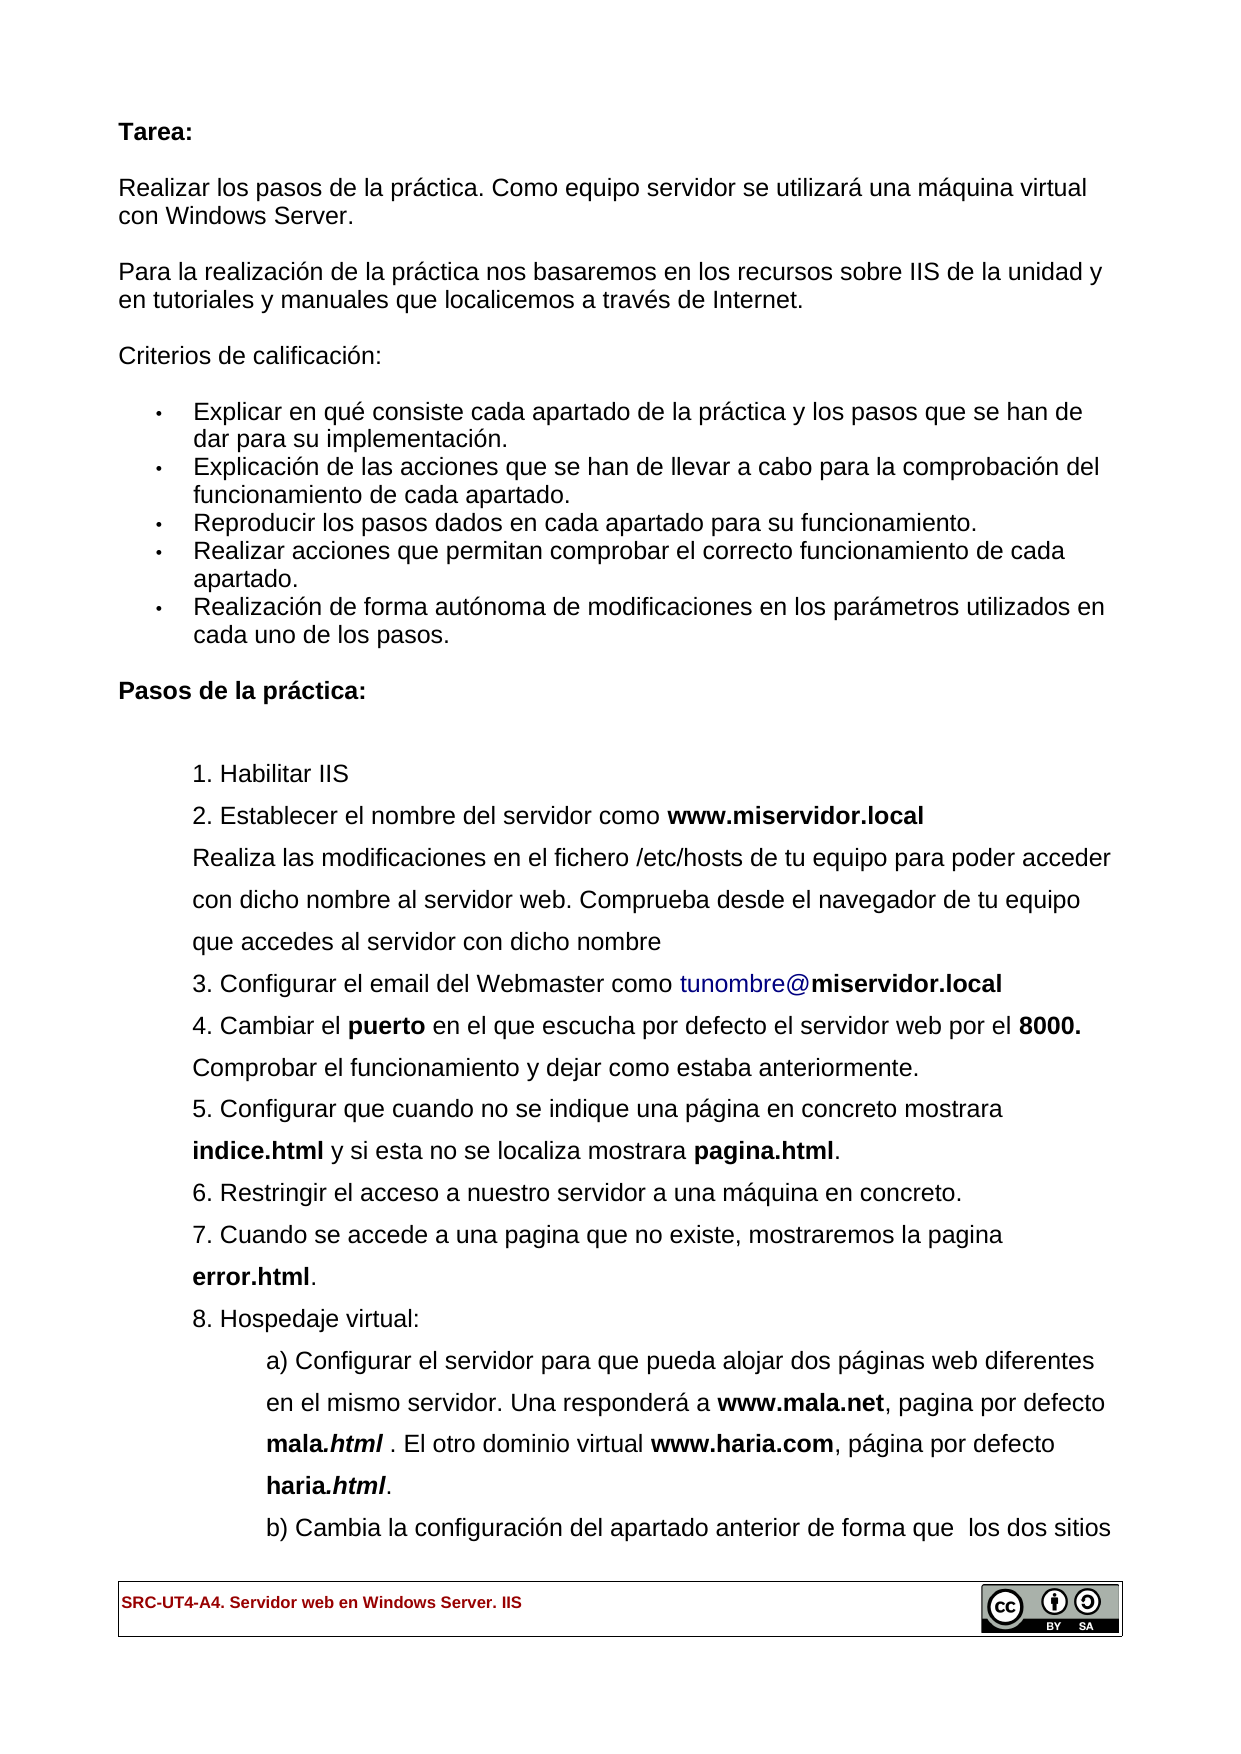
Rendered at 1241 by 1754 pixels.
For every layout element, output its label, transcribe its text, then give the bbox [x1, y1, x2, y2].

text Realizar los pasos de la práctica. Como equipo servidor se utilizará una máquina virtual con Windows Server. [118, 174, 1122, 230]
text 3. Configurar el email del Webmaster como tunombre@miservidor.local [192, 969, 1122, 997]
text 6. Restringir el acceso a nuestro servidor a una máquina en concreto. [192, 1179, 1122, 1207]
text 7. Cuando se accede a una pagina que no existe, mostraremos la pagina error.html. [192, 1221, 1122, 1291]
text Realiza las modificaciones en el fichero /etc/hosts de tu equipo para poder acceder con dicho nombre al servidor web. Comprueba desde el navegador de tu equipo que accedes al servidor con dicho nombre [192, 844, 1122, 956]
list Realización de forma autónoma de modificaciones en los parámetros utilizados en cada uno de los pasos. [156, 593, 1122, 648]
text Tarea: [118, 118, 1122, 146]
text Criterios de calificación: [118, 341, 1122, 369]
text a) Configurar el servidor para que pueda alojar dos páginas web diferentes en el mismo servidor. Una responderá a www.mala.net, pagina por defecto mala.html . El otro dominio virtual www.haria.com, página por defecto haria.html. [266, 1346, 1122, 1500]
list Reproducir los pasos dados en cada apartado para su funcionamiento. [156, 509, 1122, 537]
text b) Cambia la configuración del apartado anterior de forma que los dos sitios [266, 1514, 1122, 1542]
list Explicar en qué consiste cada apartado de la práctica y los pasos que se han de dar para su implementación. [156, 397, 1122, 453]
text 4. Cambiar el puerto en el que escucha por defecto el servidor web por el 8000. Comprobar el funcionamiento y dejar como estaba anteriormente. [192, 1011, 1122, 1081]
text 5. Configurar que cuando no se indique una página en concreto mostrara indice.html y si esta no se localiza mostrara pagina.html. [192, 1095, 1122, 1165]
list Realizar acciones que permitan comprobar el correcto funcionamiento de cada apartado. [156, 537, 1122, 593]
text 2. Establecer el nombre del servidor como www.miservidor.local [192, 802, 1122, 830]
text 1. Habilitar IIS [192, 760, 1122, 788]
text Pasos de la práctica: [118, 676, 1122, 704]
list Explicación de las acciones que se han de llevar a cabo para la comprobación del funcionamiento de cada apartado. [156, 453, 1122, 509]
text 8. Hospedaje virtual: [192, 1304, 1122, 1332]
picture [981, 1584, 1119, 1633]
text Para la realización de la práctica nos basaremos en los recursos sobre IIS de la unidad y en tutoriales y manuales que localicemos a través de Internet. [118, 258, 1122, 313]
